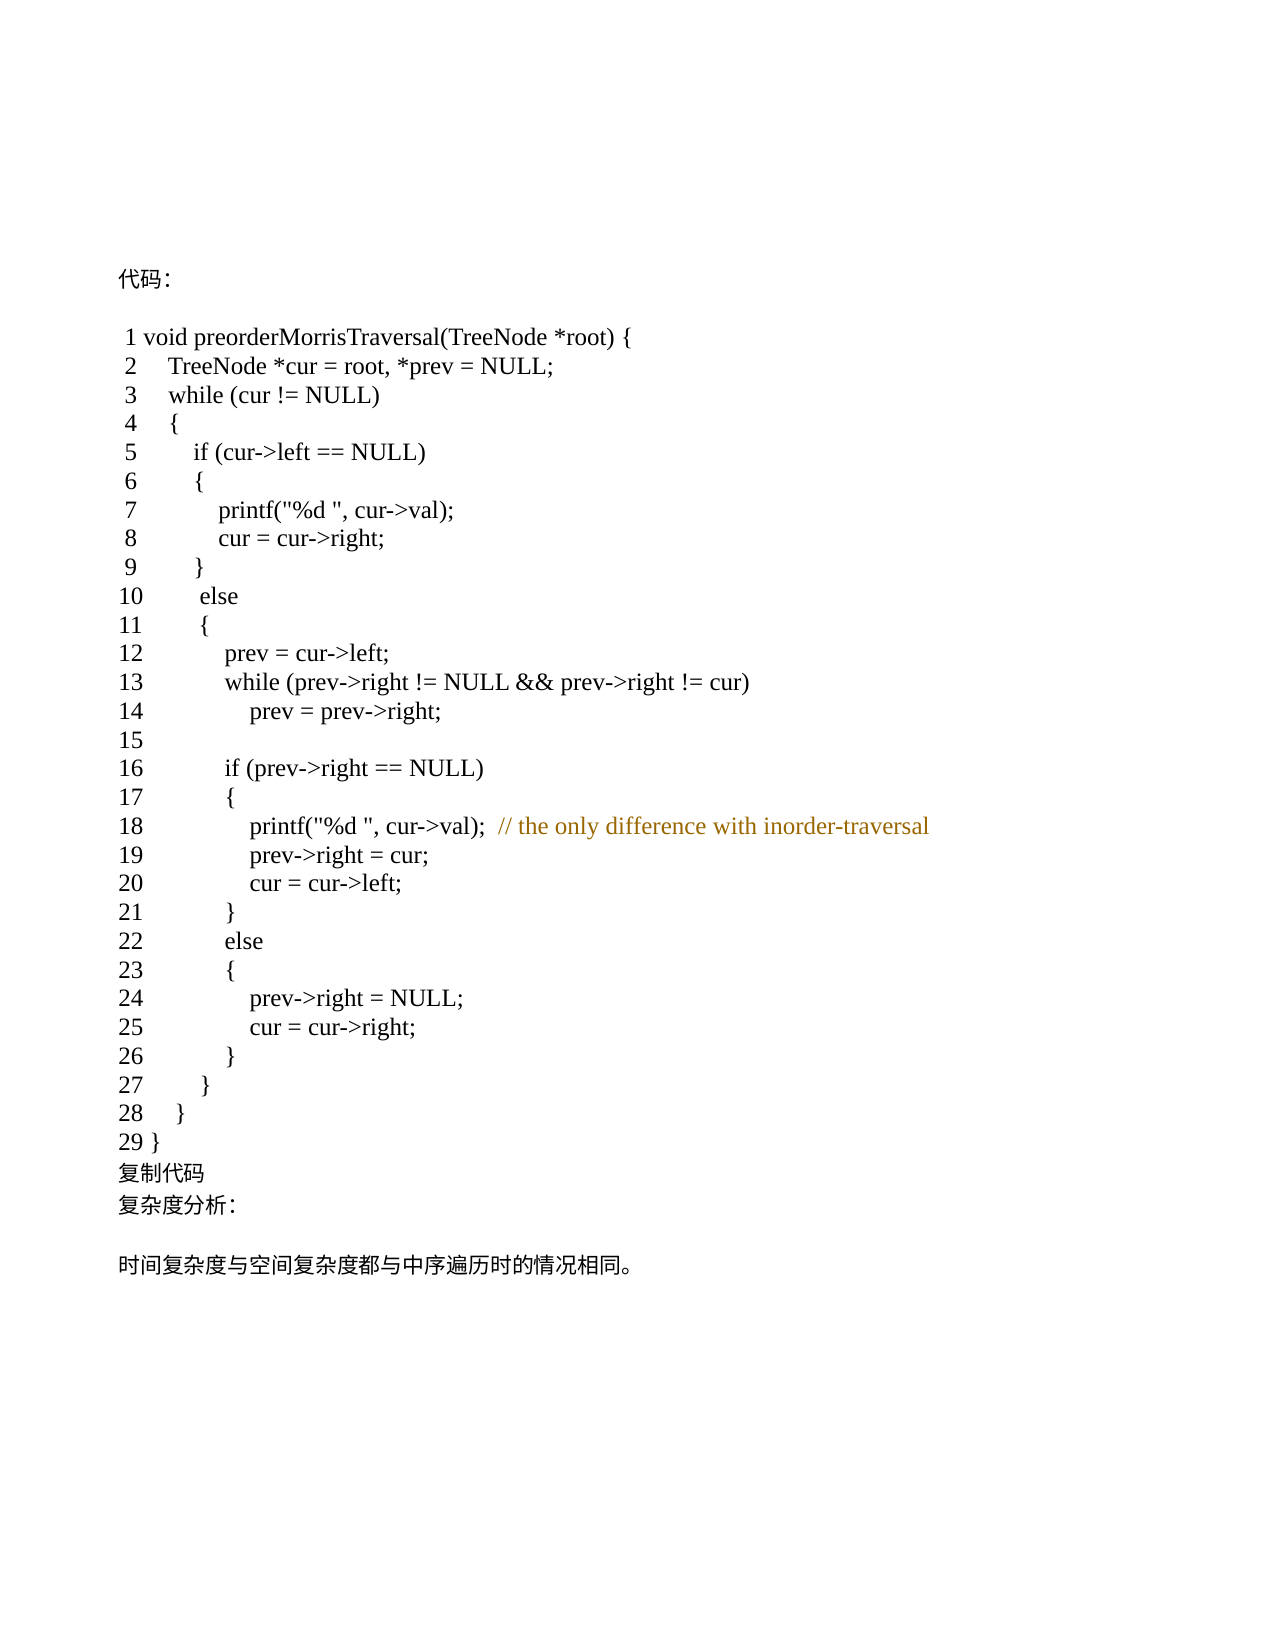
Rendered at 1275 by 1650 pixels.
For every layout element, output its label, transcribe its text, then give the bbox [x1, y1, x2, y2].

text 9 } [118, 552, 1157, 581]
text 23 { [118, 955, 1157, 983]
text 11 { [118, 610, 1157, 638]
text 18 printf("%d ", cur->val); // the only difference with inorder-traversal [118, 811, 1157, 840]
text 2 TreeNode *cur = root, *prev = NULL; [118, 351, 1157, 380]
text 1 void preorderMorrisTraversal(TreeNode *root) { [118, 322, 1157, 351]
text 6 { [118, 466, 1157, 495]
text 17 { [118, 782, 1157, 811]
text 8 cur = cur->right; [118, 523, 1157, 552]
text 27 } [118, 1070, 1157, 1098]
text 28 } [118, 1098, 1157, 1127]
text 12 prev = cur->left; [118, 638, 1157, 667]
text 3 while (cur != NULL) [118, 380, 1157, 408]
text 代码： [118, 262, 1157, 293]
text 15 [118, 725, 1157, 753]
text 14 prev = prev->right; [118, 696, 1157, 725]
text 10 else [118, 581, 1157, 610]
text 29 } [118, 1127, 1157, 1156]
text 复杂度分析： [118, 1188, 1157, 1219]
text 22 else [118, 926, 1157, 955]
text 13 while (prev->right != NULL && prev->right != cur) [118, 667, 1157, 696]
text 21 } [118, 897, 1157, 926]
text 4 { [118, 408, 1157, 437]
text 24 prev->right = NULL; [118, 983, 1157, 1012]
text 时间复杂度与空间复杂度都与中序遍历时的情况相同。 [118, 1248, 1157, 1280]
text 26 } [118, 1041, 1157, 1070]
text 25 cur = cur->right; [118, 1012, 1157, 1041]
text 7 printf("%d ", cur->val); [118, 495, 1157, 523]
text 20 cur = cur->left; [118, 868, 1157, 897]
text 16 if (prev->right == NULL) [118, 753, 1157, 782]
text 复制代码 [118, 1156, 1157, 1188]
text 5 if (cur->left == NULL) [118, 437, 1157, 466]
text 19 prev->right = cur; [118, 840, 1157, 868]
